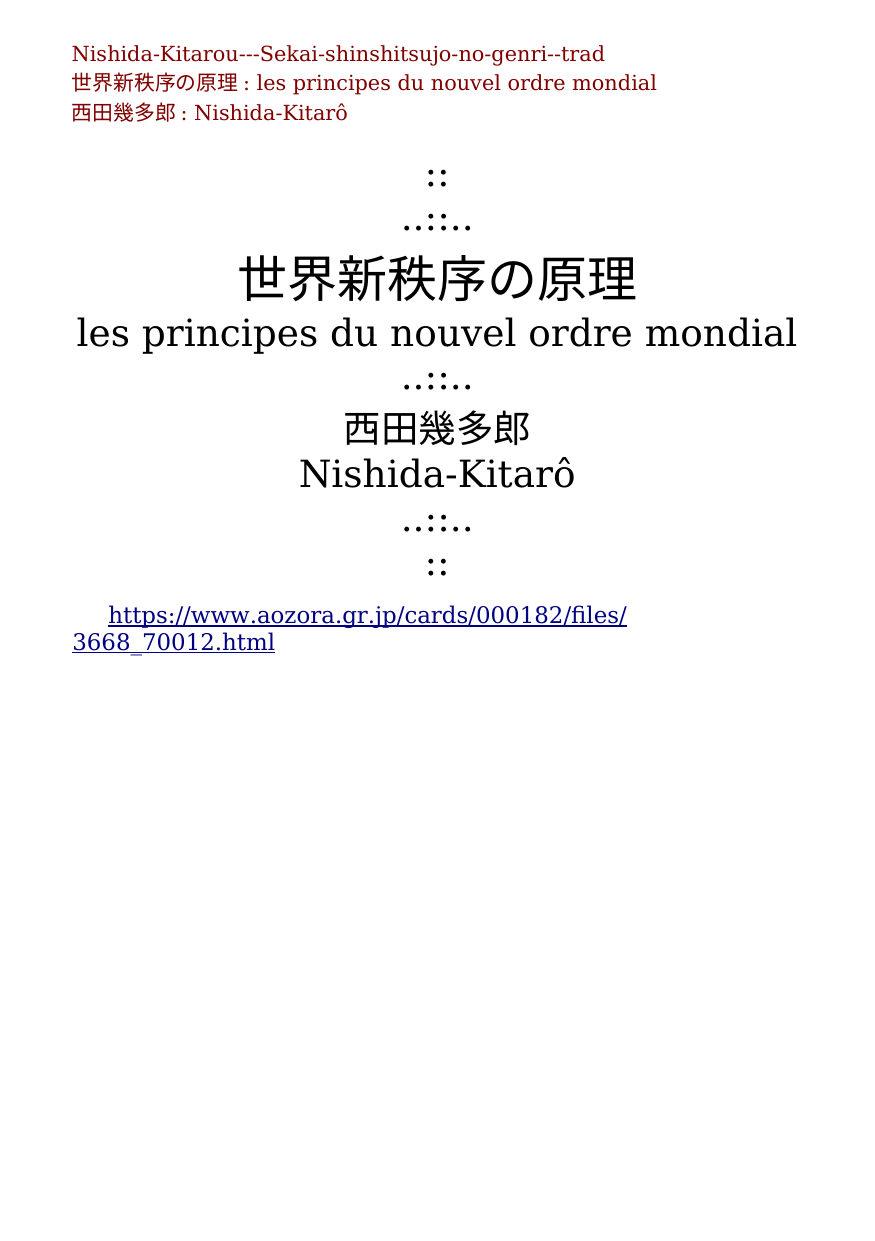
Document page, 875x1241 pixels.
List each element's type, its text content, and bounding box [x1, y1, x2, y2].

text 世界新秩序の原理 : les principes du nouvel ordre mondial [71, 66, 803, 96]
text https://www.aozora.gr.jp/cards/000182/files/3668_70012.html [72, 602, 802, 656]
text 西田幾多郎 : Nishida-Kitarô [71, 96, 803, 127]
subtitle :: ..::.. 世界新秩序の原理 les principes du nouvel ordre mondial ..::.. 西田幾多郎 Nishida-Kitarô ..::.. :: [36, 152, 838, 584]
text Nishida-Kitarou---Sekai-shinshitsujo-no-genri--trad [71, 42, 803, 66]
